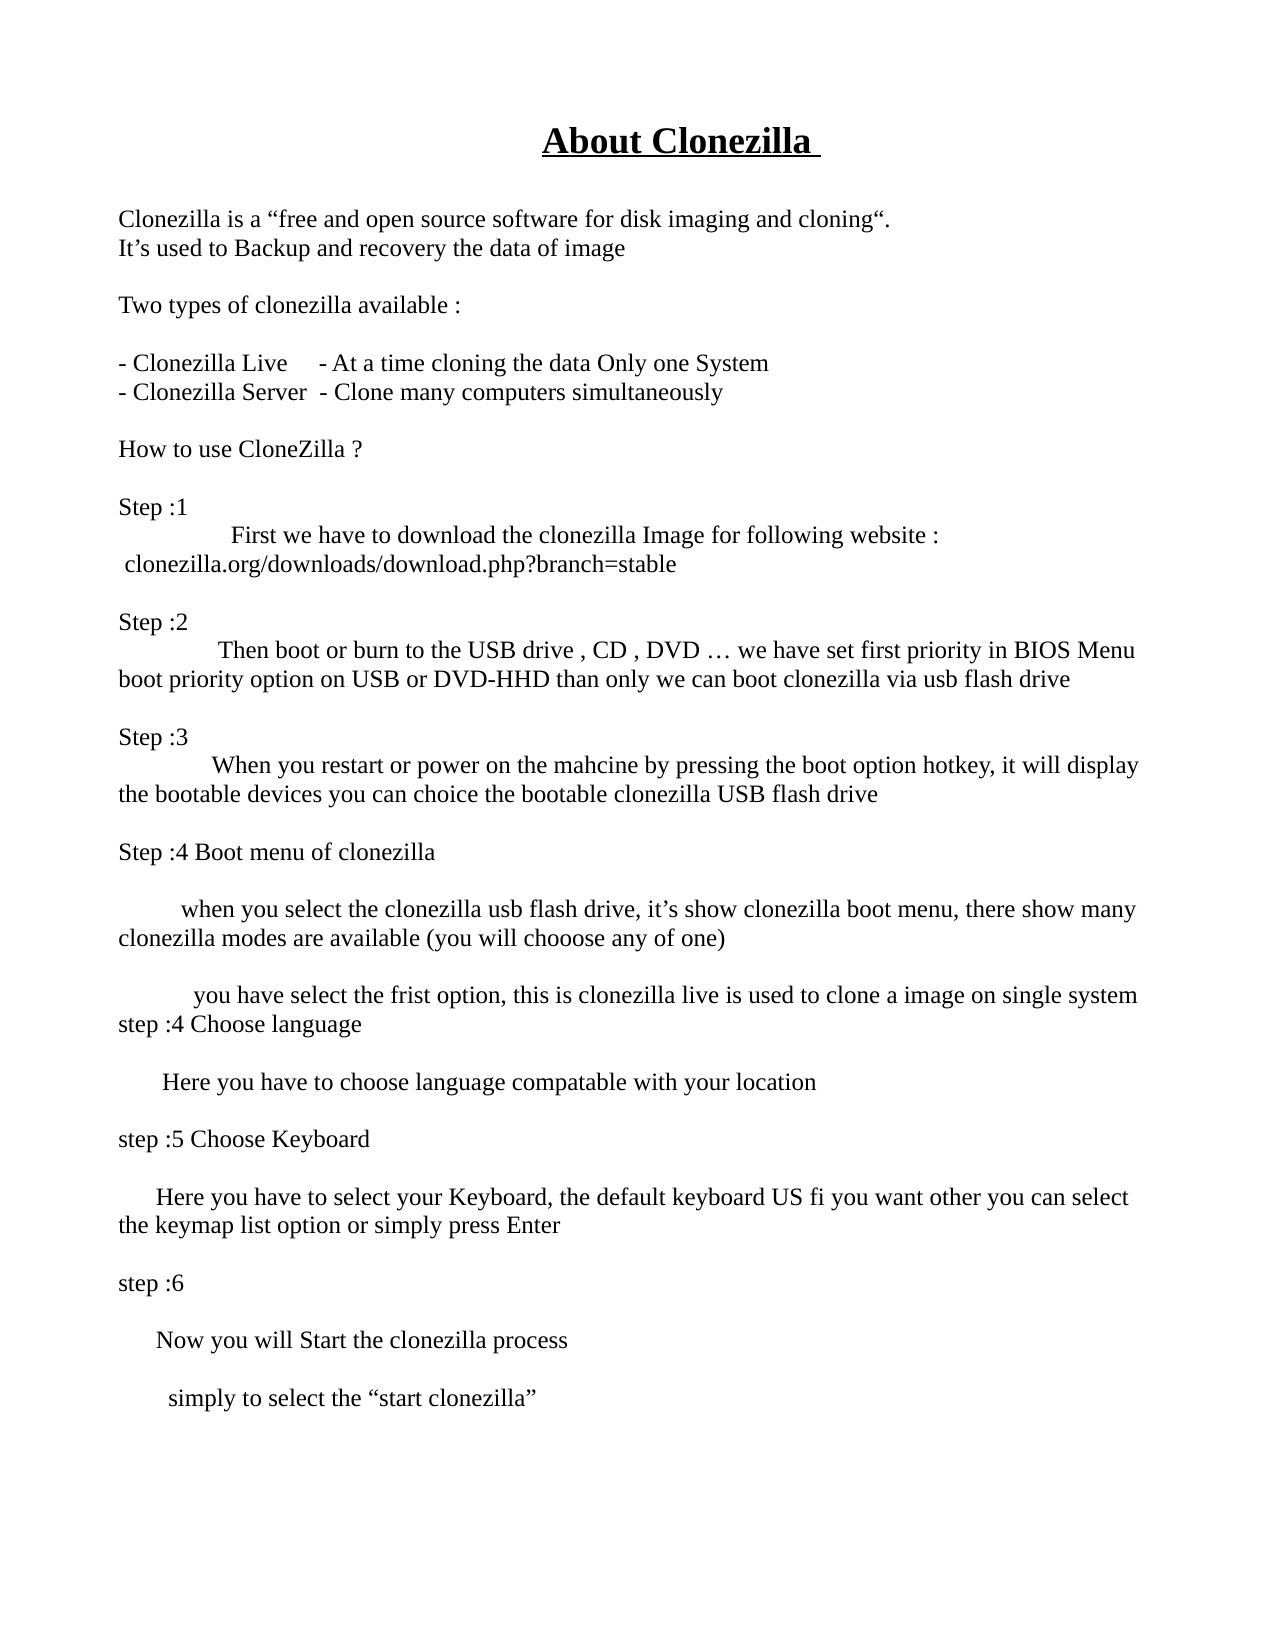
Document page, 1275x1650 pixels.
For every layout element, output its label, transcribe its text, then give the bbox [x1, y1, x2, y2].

text Now you will Start the clonezilla process [118, 1326, 1157, 1354]
text Step :4 Boot menu of clonezilla [118, 837, 1157, 866]
text It’s used to Backup and recovery the data of image [118, 233, 1157, 262]
text - Clonezilla Live - At a time cloning the data Only one System [118, 348, 1157, 377]
text How to use CloneZilla ? [118, 434, 1157, 463]
text Two types of clonezilla available : [118, 291, 1157, 319]
text Here you have to choose language compatable with your location [118, 1067, 1157, 1096]
text when you select the clonezilla usb flash drive, it’s show clonezilla boot menu, there show many clonezilla modes are available (you will chooose any of one) [118, 894, 1157, 952]
text step :6 [118, 1268, 1157, 1297]
text Step :3 [118, 722, 1157, 751]
text you have select the frist option, this is clonezilla live is used to clone a image on single system [118, 981, 1157, 1009]
text Step :2 [118, 607, 1157, 636]
text Then boot or burn to the USB drive , CD , DVD … we have set first priority in BIOS Menu boot priority option on USB or DVD-HHD than only we can boot clonezilla via usb flash drive [118, 636, 1157, 693]
text Clonezilla is a “free and open source software for disk imaging and cloning“. [118, 204, 1157, 233]
text First we have to download the clonezilla Image for following website : [118, 521, 1157, 549]
text When you restart or power on the mahcine by pressing the boot option hotkey, it will display the bootable devices you can choice the bootable clonezilla USB flash drive [118, 751, 1157, 808]
text step :4 Choose language [118, 1009, 1157, 1038]
text step :5 Choose Keyboard [118, 1124, 1157, 1153]
text simply to select the “start clonezilla” [118, 1383, 1157, 1412]
text Step :1 [118, 492, 1157, 521]
text - Clonezilla Server - Clone many computers simultaneously [118, 377, 1157, 406]
text clonezilla.org/downloads/download.php?branch=stable [118, 549, 1157, 578]
text Here you have to select your Keyboard, the default keyboard US fi you want other you can select the keymap list option or simply press Enter [118, 1182, 1157, 1239]
text About Clonezilla [118, 118, 1157, 161]
